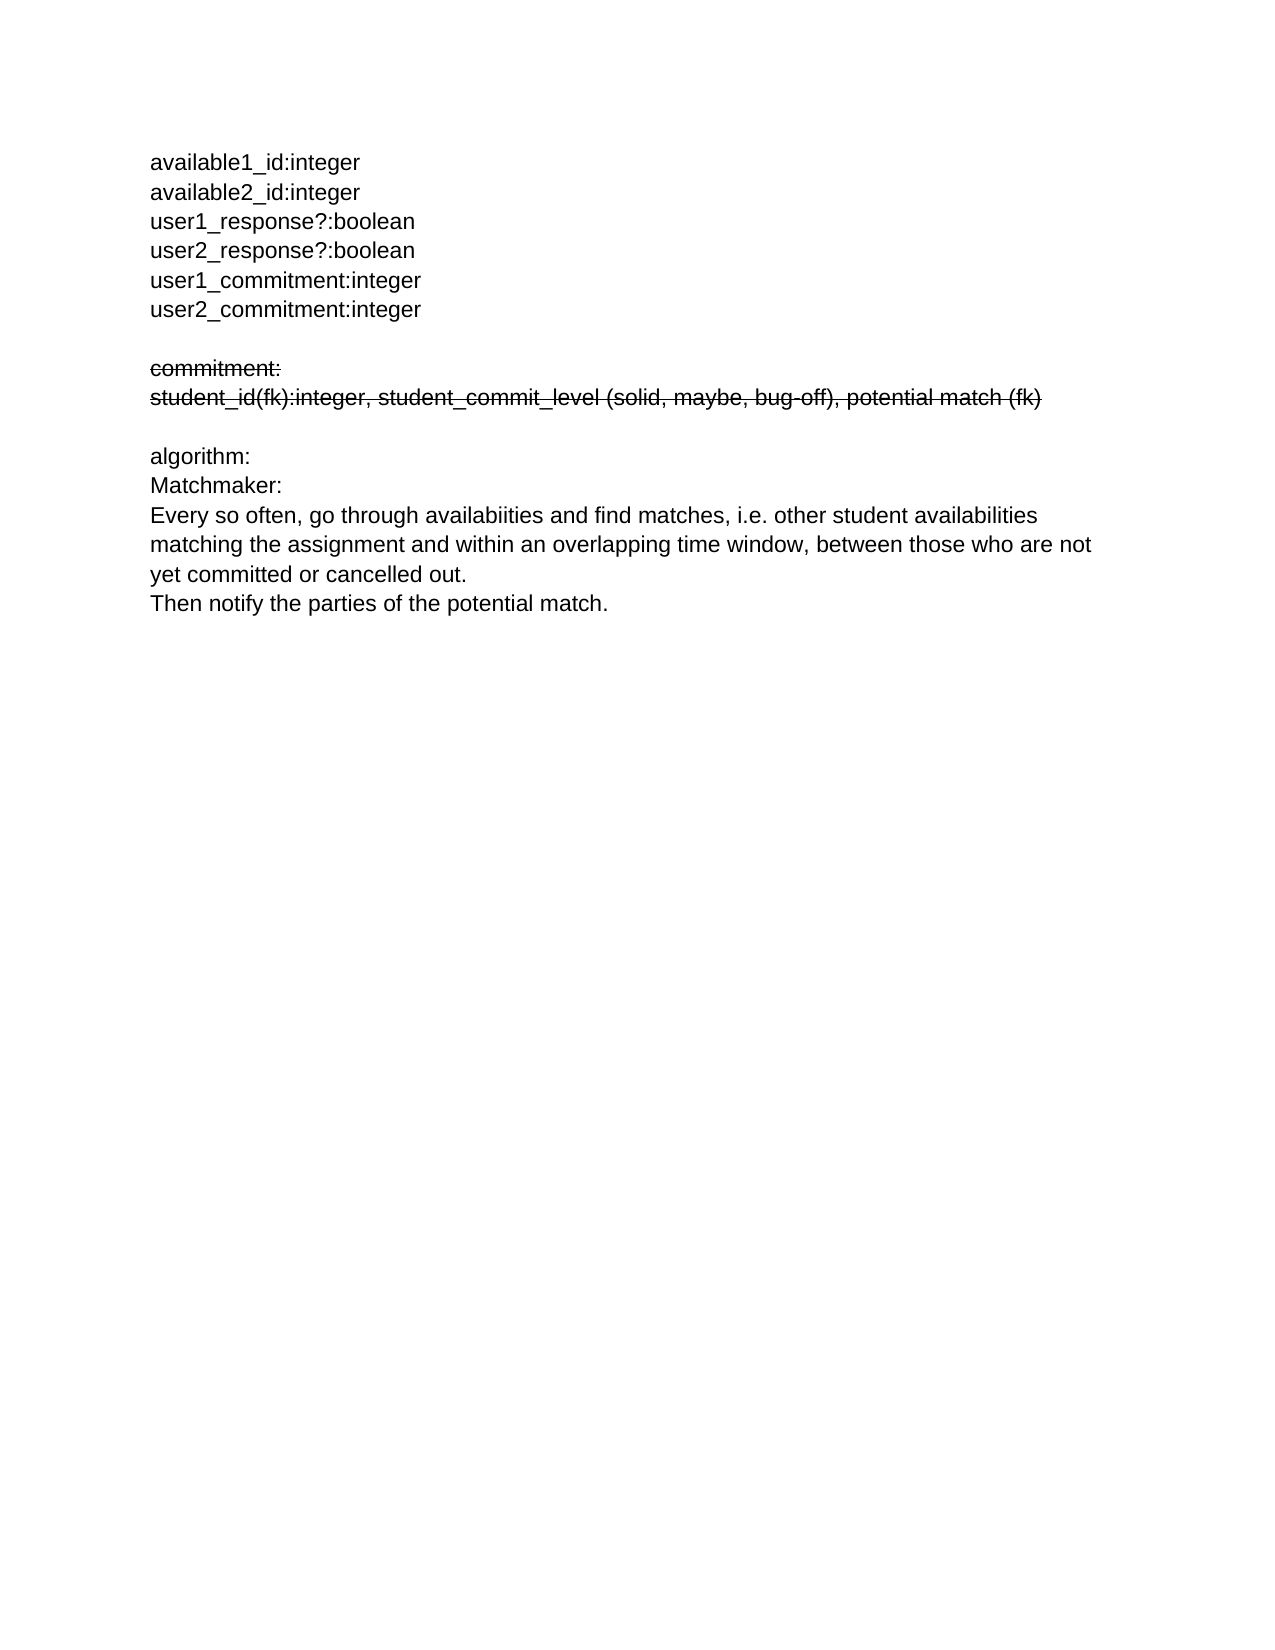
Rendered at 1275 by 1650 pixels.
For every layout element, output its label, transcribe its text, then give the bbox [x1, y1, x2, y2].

text available1_id:integer [150, 150, 1125, 176]
text algorithm: [150, 444, 1125, 469]
text user1_commitment:integer [150, 267, 1125, 293]
text Matchmaker: [150, 473, 1125, 499]
text Then notify the parties of the potential match. [150, 591, 1125, 616]
text user1_response?:boolean [150, 209, 1125, 234]
text available2_id:integer [150, 179, 1125, 205]
text user2_response?:boolean [150, 238, 1125, 264]
text commitment: [150, 356, 1125, 381]
text user2_commitment:integer [150, 297, 1125, 322]
text Every so often, go through availabiities and find matches, i.e. other student availabilities matching the assignment and within an overlapping time window, between those who are not yet committed or cancelled out. [150, 502, 1125, 587]
text student_id(fk):integer, student_commit_level (solid, maybe, bug-off), potential match (fk) [150, 385, 1125, 411]
